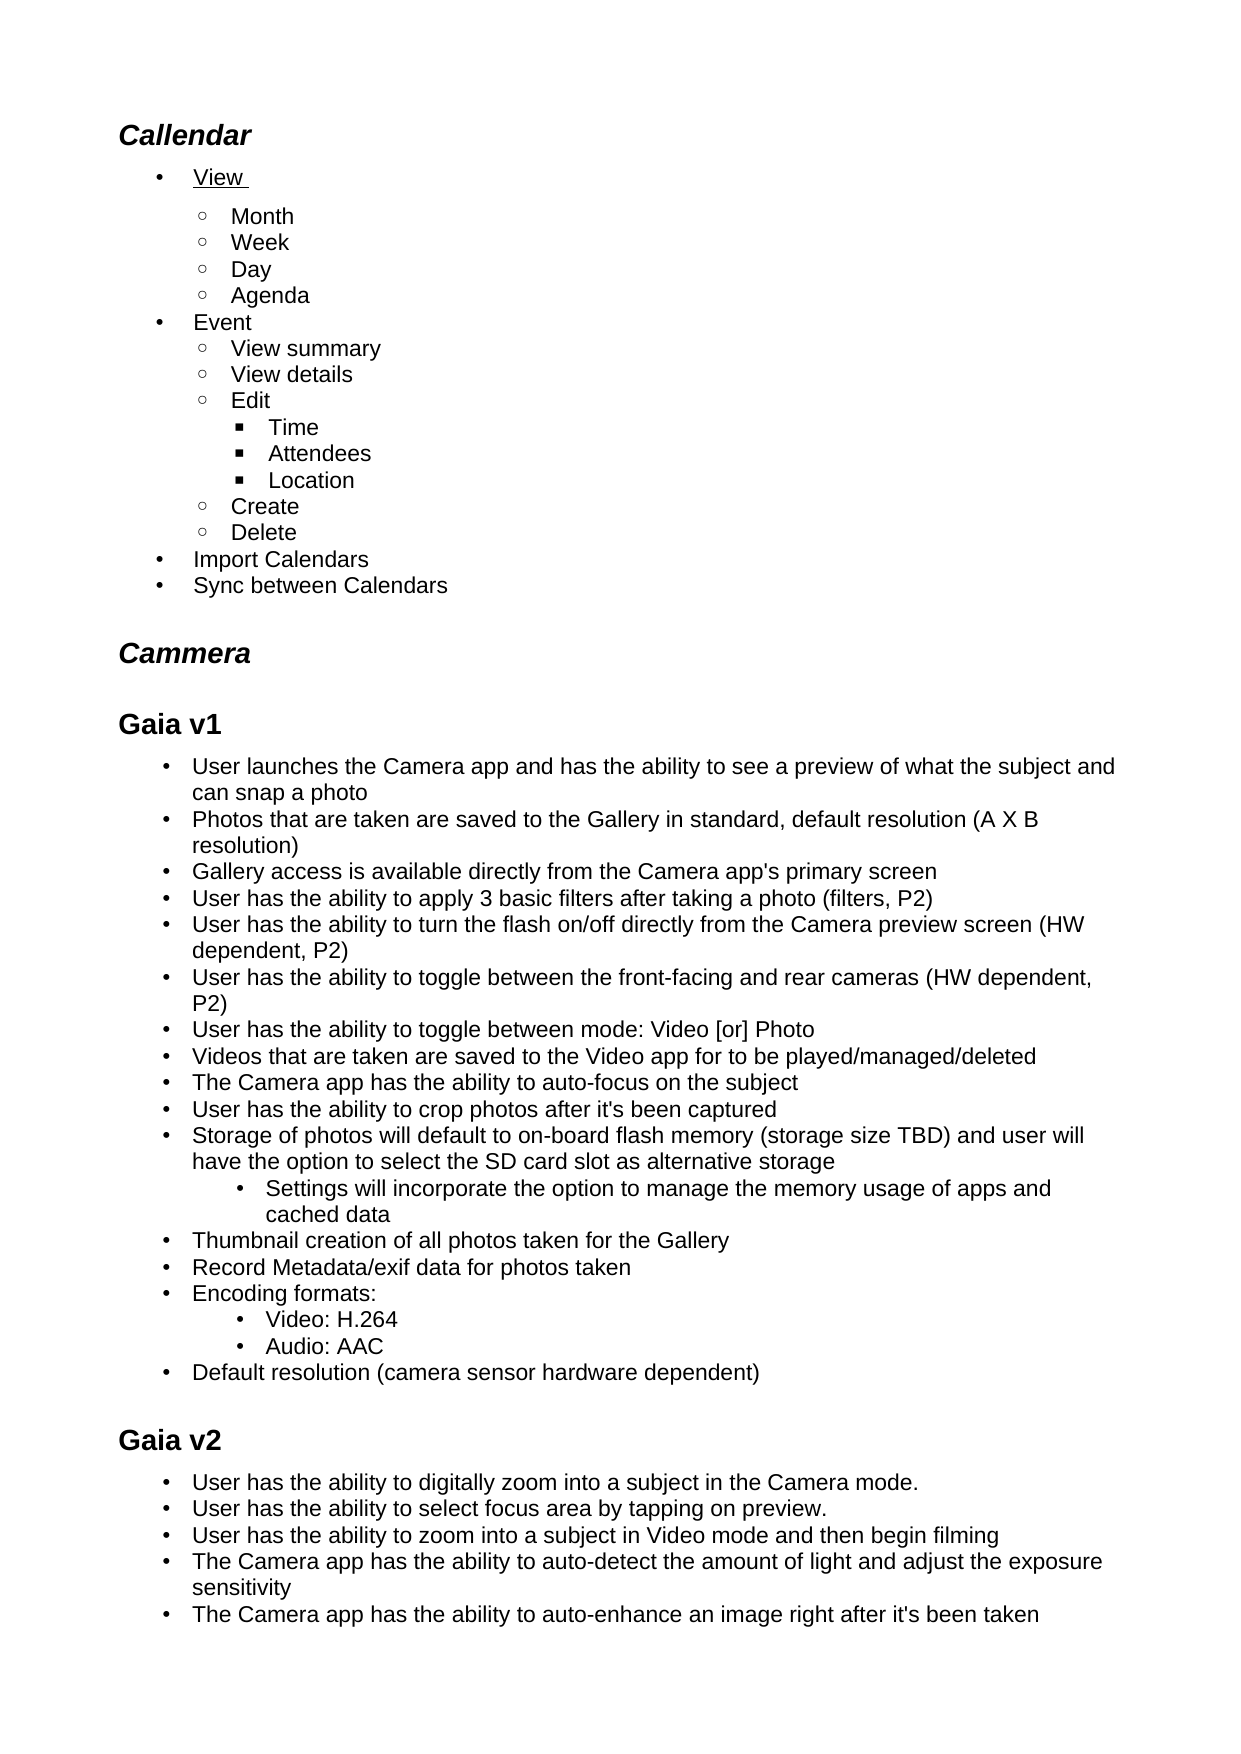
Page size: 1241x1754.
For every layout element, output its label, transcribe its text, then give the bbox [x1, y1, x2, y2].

list Week [193, 229, 1122, 256]
list Sync between Calendars [156, 572, 1122, 598]
list The Camera app has the ability to auto-detect the amount of light and adjust the exposure sensitivity [162, 1548, 1122, 1601]
list Encoding formats: [162, 1280, 1122, 1306]
list Photos that are taken are saved to the Gallery in standard, default resolution (A X B resolution) [162, 806, 1122, 858]
subtitle Callendar [118, 118, 1122, 152]
list Location [231, 467, 1122, 493]
list User has the ability to select focus area by tapping on preview. [162, 1495, 1122, 1522]
list View summary [193, 335, 1122, 361]
list Time [231, 414, 1122, 440]
list Audio: AAC [236, 1333, 1122, 1359]
list User has the ability to turn the flash on/off directly from the Camera preview screen (HW dependent, P2) [162, 911, 1122, 964]
list Settings will incorporate the option to manage the memory usage of apps and cached data [236, 1174, 1122, 1227]
list User has the ability to crop photos after it's been captured [162, 1096, 1122, 1122]
list Agenda [193, 282, 1122, 308]
list The Camera app has the ability to auto-focus on the subject [162, 1069, 1122, 1096]
list Default resolution (camera sensor hardware dependent) [162, 1359, 1122, 1385]
list View [156, 164, 1122, 191]
list Month [193, 203, 1122, 229]
list Delete [193, 519, 1122, 546]
list User has the ability to apply 3 basic filters after taking a photo (filters, P2) [162, 885, 1122, 911]
list Gallery access is available directly from the Camera app's primary screen [162, 858, 1122, 885]
list User launches the Camera app and has the ability to see a preview of what the subject and can snap a photo [162, 753, 1122, 806]
list User has the ability to toggle between the front-facing and rear cameras (HW dependent, P2) [162, 964, 1122, 1016]
list User has the ability to zoom into a subject in Video mode and then begin filming [162, 1522, 1122, 1548]
list Edit [193, 387, 1122, 414]
subtitle Gaia v1 [118, 707, 1122, 740]
list The Camera app has the ability to auto-enhance an image right after it's been taken [162, 1601, 1122, 1627]
list Event [156, 308, 1122, 335]
list Storage of photos will default to on-board flash memory (storage size TBD) and user will have the option to select the SD card slot as alternative storage [162, 1122, 1122, 1174]
list Day [193, 256, 1122, 282]
list Thumbnail creation of all photos taken for the Gallery [162, 1227, 1122, 1254]
list User has the ability to toggle between mode: Video [or] Photo [162, 1016, 1122, 1043]
list Record Metadata/exif data for photos taken [162, 1254, 1122, 1280]
list Import Calendars [156, 546, 1122, 572]
list Create [193, 493, 1122, 519]
subtitle Cammera [118, 636, 1122, 669]
list Videos that are taken are saved to the Video app for to be played/managed/deleted [162, 1043, 1122, 1069]
list User has the ability to digitally zoom into a subject in the Camera mode. [162, 1469, 1122, 1495]
list Attendees [231, 440, 1122, 467]
list Video: H.264 [236, 1306, 1122, 1333]
list View details [193, 361, 1122, 387]
subtitle Gaia v2 [118, 1423, 1122, 1456]
